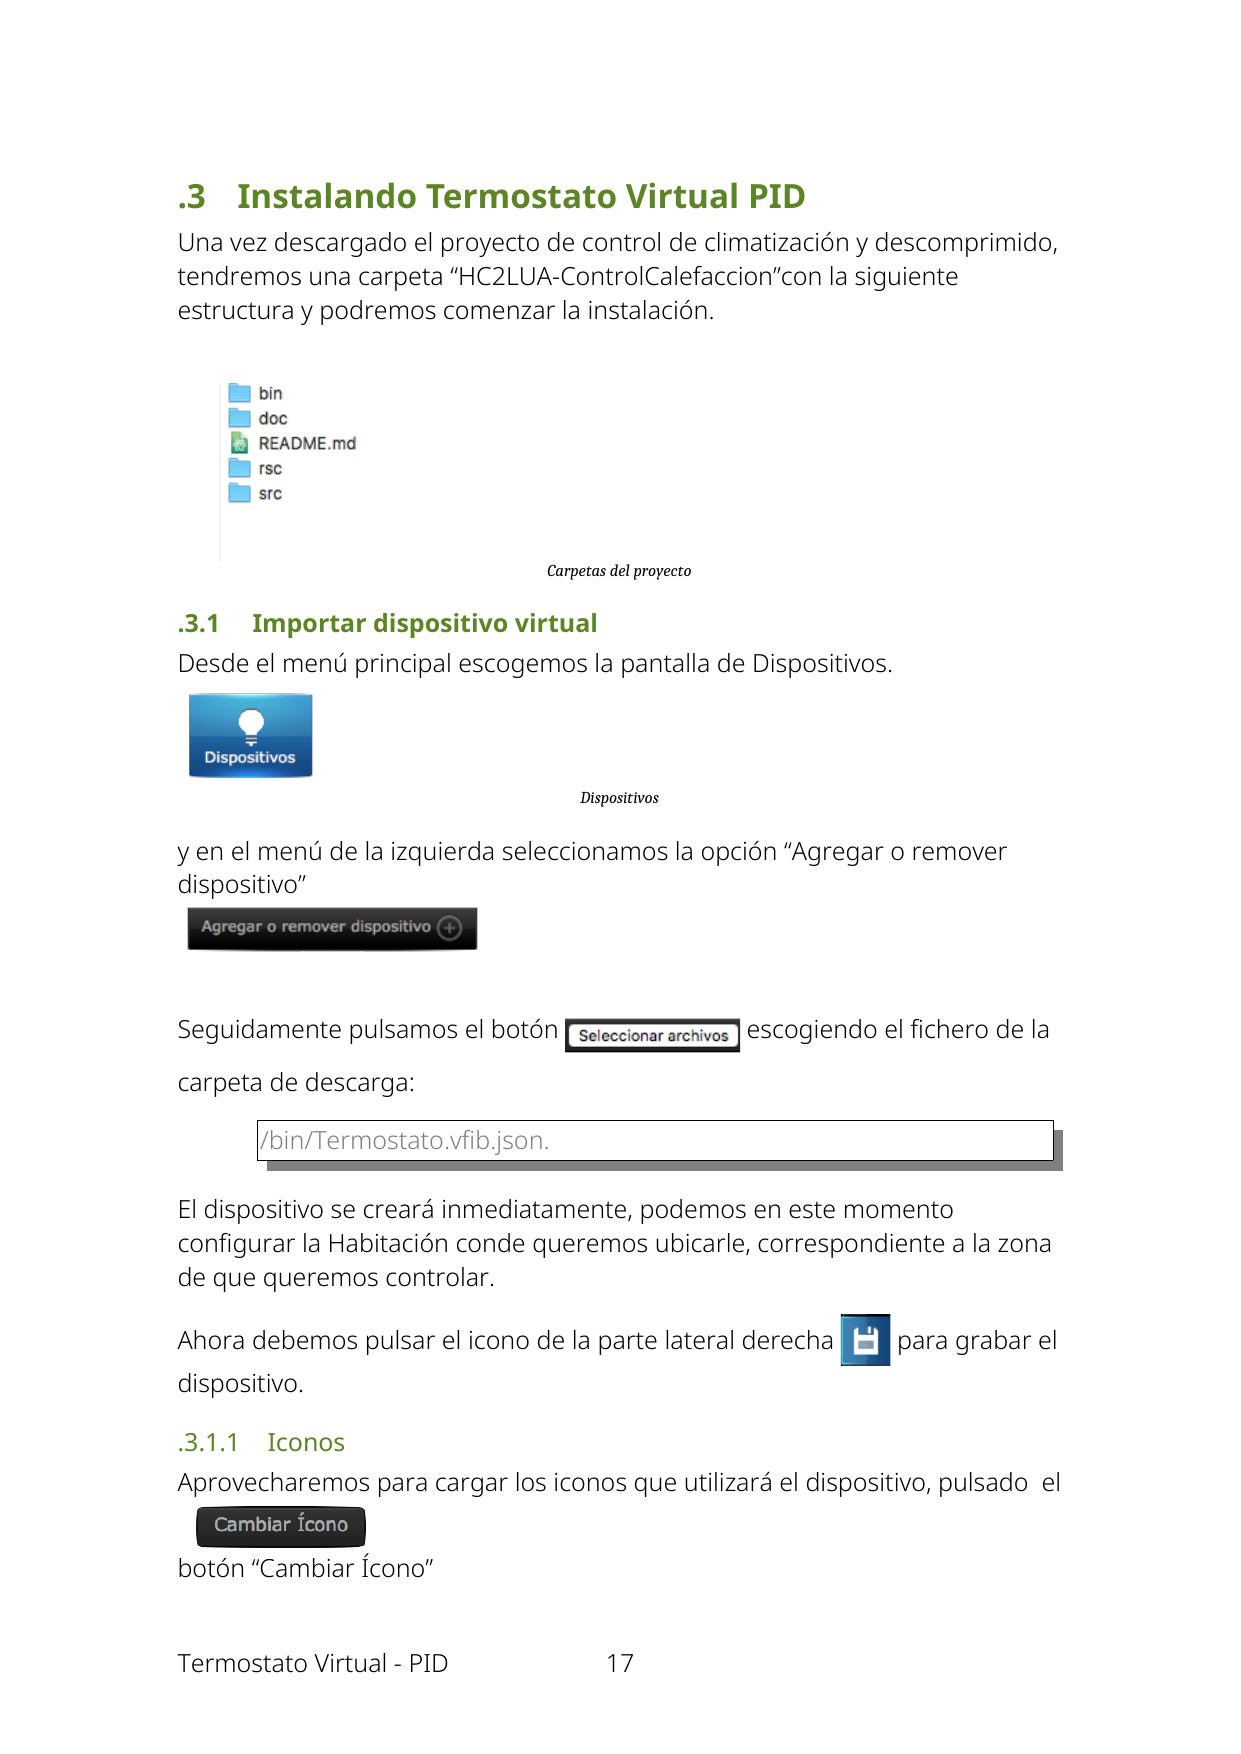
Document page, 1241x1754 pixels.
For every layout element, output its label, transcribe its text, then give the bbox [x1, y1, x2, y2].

picture [219, 383, 392, 562]
subtitle Importar dispositivo virtual [177, 605, 1063, 639]
list Dispositivos [177, 701, 1063, 808]
picture [565, 1012, 741, 1065]
text /bin/Termostato.vfib.json. [258, 1121, 1052, 1160]
text Una vez descargado el proyecto de control de climatización y descomprimido, tendremos una carpeta “HC2LUA-ControlCalefaccion”con la siguiente estructura y podremos comenzar la instalación. [177, 224, 1063, 326]
text Seguidamente pulsamos el botón escogiendo el fichero de la carpeta de descarga: [177, 1012, 1063, 1099]
subtitle Instalando Termostato Virtual PID [177, 173, 1063, 218]
text Ahora debemos pulsar el icono de la parte lateral derecha para grabar el dispositivo. [177, 1314, 1063, 1399]
picture [177, 684, 322, 789]
picture [177, 902, 487, 957]
text El dispositivo se creará inmediatamente, podemos en este momento configurar la Habitación conde queremos ubicarle, correspondiente a la zona de que queremos controlar. [177, 1191, 1063, 1293]
list Carpetas del proyecto [177, 402, 1063, 580]
subtitle Iconos [177, 1424, 1063, 1458]
picture [840, 1314, 891, 1366]
text Desde el menú principal escogemos la pantalla de Dispositivos. [177, 646, 1063, 680]
picture [193, 1504, 369, 1551]
text y en el menú de la izquierda seleccionamos la opción “Agregar o remover dispositivo” [177, 833, 1063, 901]
text Aprovecharemos para cargar los iconos que utilizará el dispositivo, pulsado el botón “Cambiar Ícono” [177, 1465, 1063, 1585]
